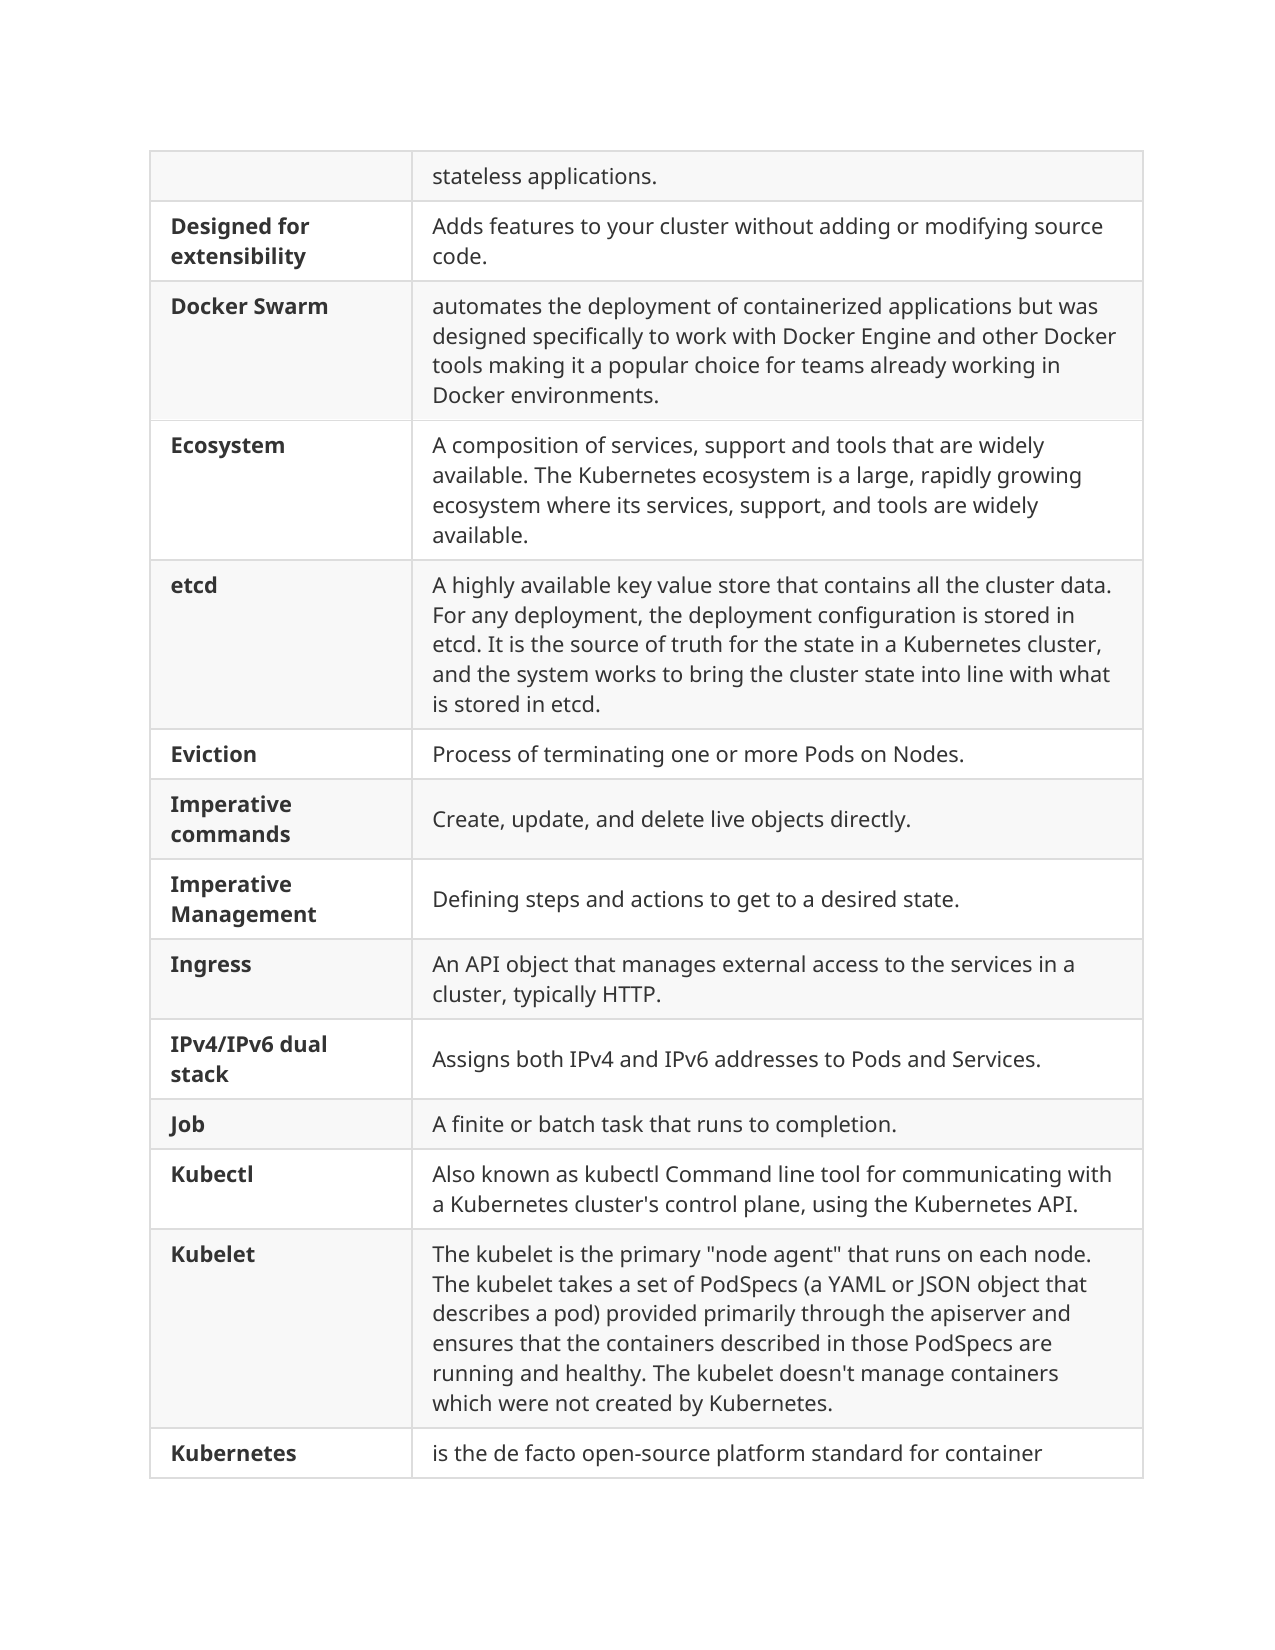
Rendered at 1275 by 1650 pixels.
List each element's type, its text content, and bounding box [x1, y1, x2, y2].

table_cell Also known as kubectl Command line tool for communicating with a Kubernetes cluster's control plane, using the Kubernetes API. [413, 1150, 1142, 1228]
table_cell automates the deployment of containerized applications but was designed specifically to work with Docker Engine and other Docker tools making it a popular choice for teams already working in Docker environments. [413, 282, 1142, 419]
table_cell Defining steps and actions to get to a desired state. [413, 860, 1142, 938]
table_cell Ingress [151, 940, 411, 1018]
table_cell Docker Swarm [151, 282, 411, 419]
table_cell [151, 152, 411, 200]
table_cell is the de facto open-source platform standard for container [413, 1429, 1142, 1477]
table_cell Kubernetes [151, 1429, 411, 1477]
table_cell Imperative commands [151, 780, 411, 858]
table_cell Job [151, 1100, 411, 1148]
table_cell IPv4/IPv6 dual stack [151, 1020, 411, 1098]
table_cell A highly available key value store that contains all the cluster data. For any deployment, the deployment configuration is stored in etcd. It is the source of truth for the state in a Kubernetes cluster, and the system works to bring the cluster state into line with what is stored in etcd. [413, 561, 1142, 728]
table_cell Imperative Management [151, 860, 411, 938]
table_cell The kubelet is the primary "node agent" that runs on each node. The kubelet takes a set of PodSpecs (a YAML or JSON object that describes a pod) provided primarily through the apiserver and ensures that the containers described in those PodSpecs are running and healthy. The kubelet doesn't manage containers which were not created by Kubernetes. [413, 1230, 1142, 1427]
table_cell Ecosystem [151, 421, 411, 559]
table_cell Eviction [151, 730, 411, 778]
table_cell stateless applications. [413, 152, 1142, 200]
table_cell Kubelet [151, 1230, 411, 1427]
table_cell Designed for extensibility [151, 202, 411, 280]
table_cell Adds features to your cluster without adding or modifying source code. [413, 202, 1142, 280]
table_cell Kubectl [151, 1150, 411, 1228]
table_cell A finite or batch task that runs to completion. [413, 1100, 1142, 1148]
table_cell Assigns both IPv4 and IPv6 addresses to Pods and Services. [413, 1020, 1142, 1098]
table_cell Create, update, and delete live objects directly. [413, 780, 1142, 858]
table_cell A composition of services, support and tools that are widely available. The Kubernetes ecosystem is a large, rapidly growing ecosystem where its services, support, and tools are widely available. [413, 421, 1142, 559]
table_cell Process of terminating one or more Pods on Nodes. [413, 730, 1142, 778]
table_cell An API object that manages external access to the services in a cluster, typically HTTP. [413, 940, 1142, 1018]
table_cell etcd [151, 561, 411, 728]
